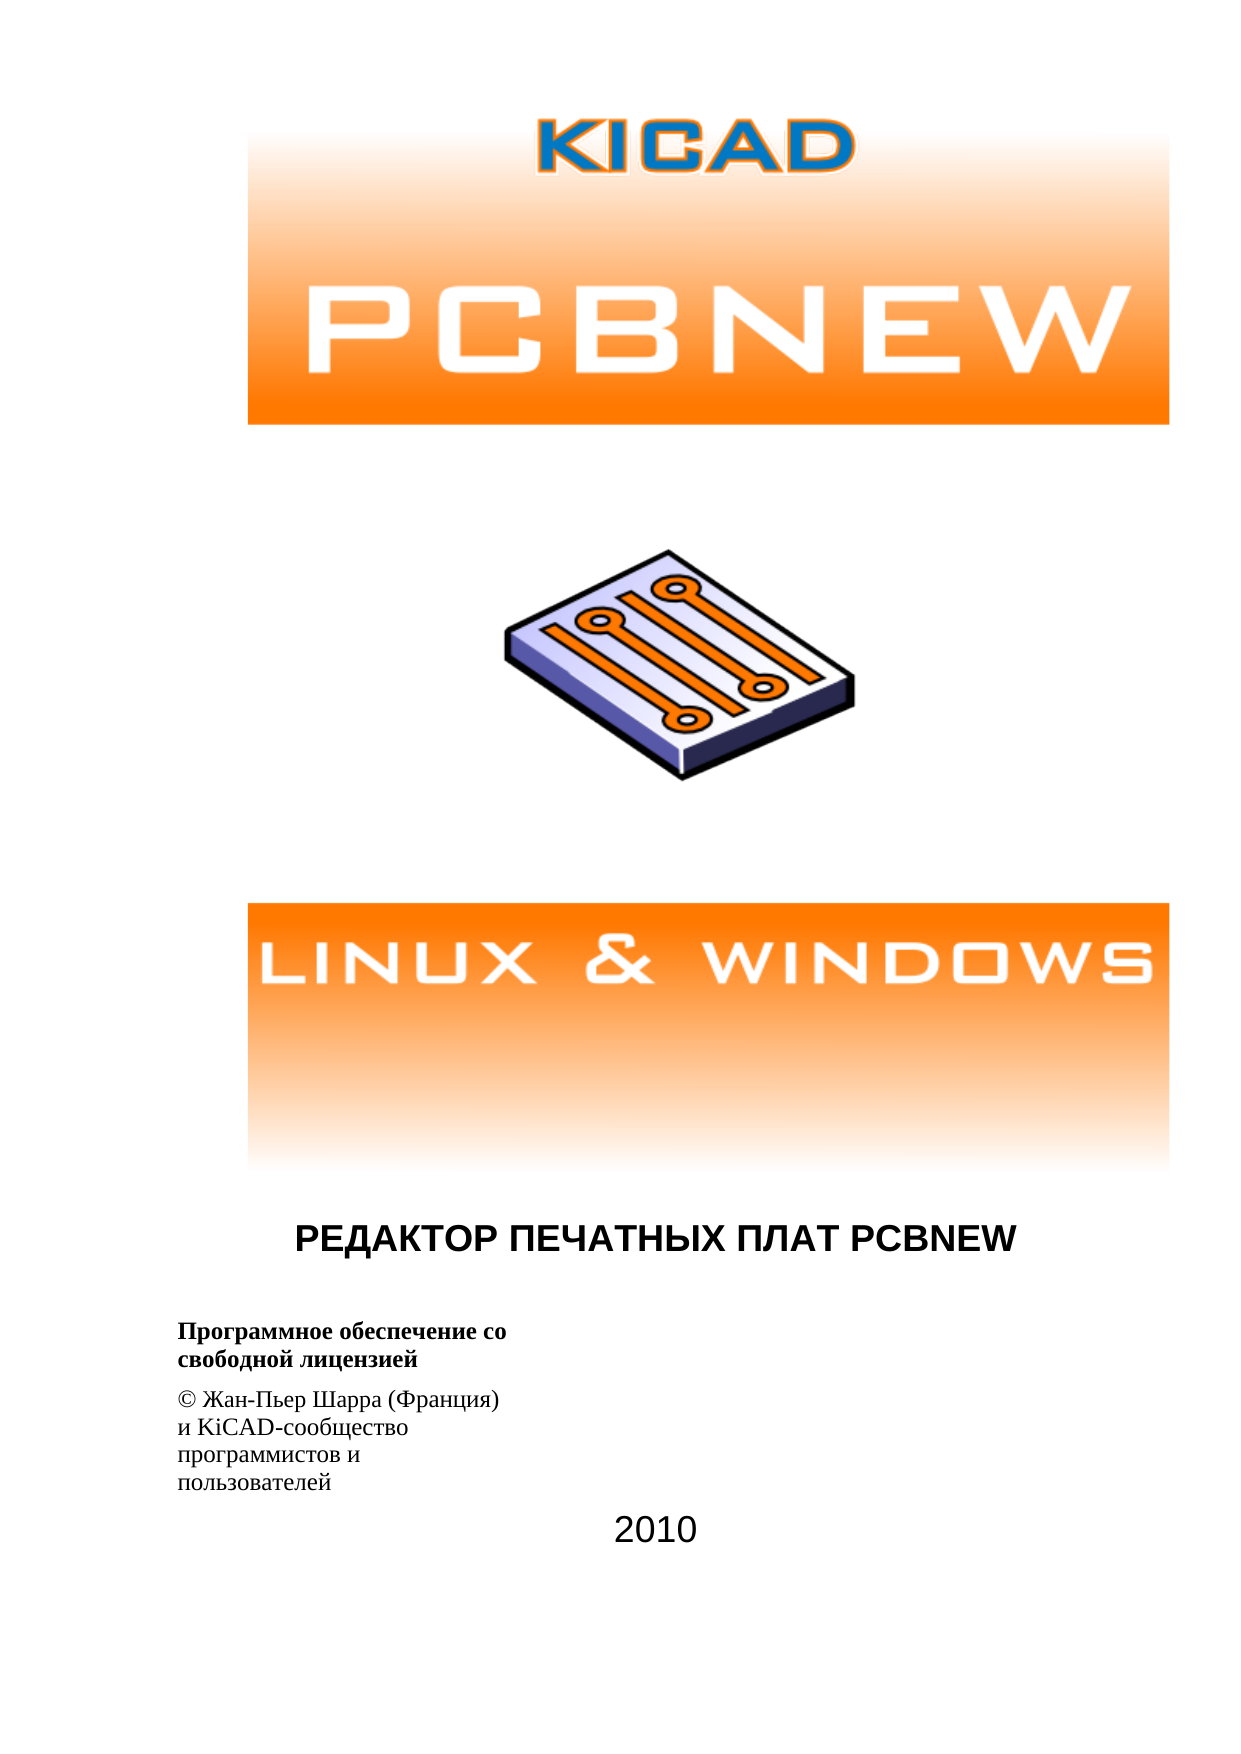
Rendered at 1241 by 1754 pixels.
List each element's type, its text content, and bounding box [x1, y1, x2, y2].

table_cell [523, 1385, 1145, 1508]
text РЕДАКТОР ПЕЧАТНЫХ ПЛАТ PCBNEW [177, 106, 1134, 1260]
table_cell © Жан-Пьер Шарра (Франция) и KiCAD-сообщество программистов и пользователей [166, 1385, 523, 1508]
table_header Программное обеспечение со свободной лицензией [166, 1317, 523, 1385]
picture [247, 81, 1170, 1217]
table_header [523, 1317, 1145, 1385]
text 2010 [177, 1508, 1134, 1550]
